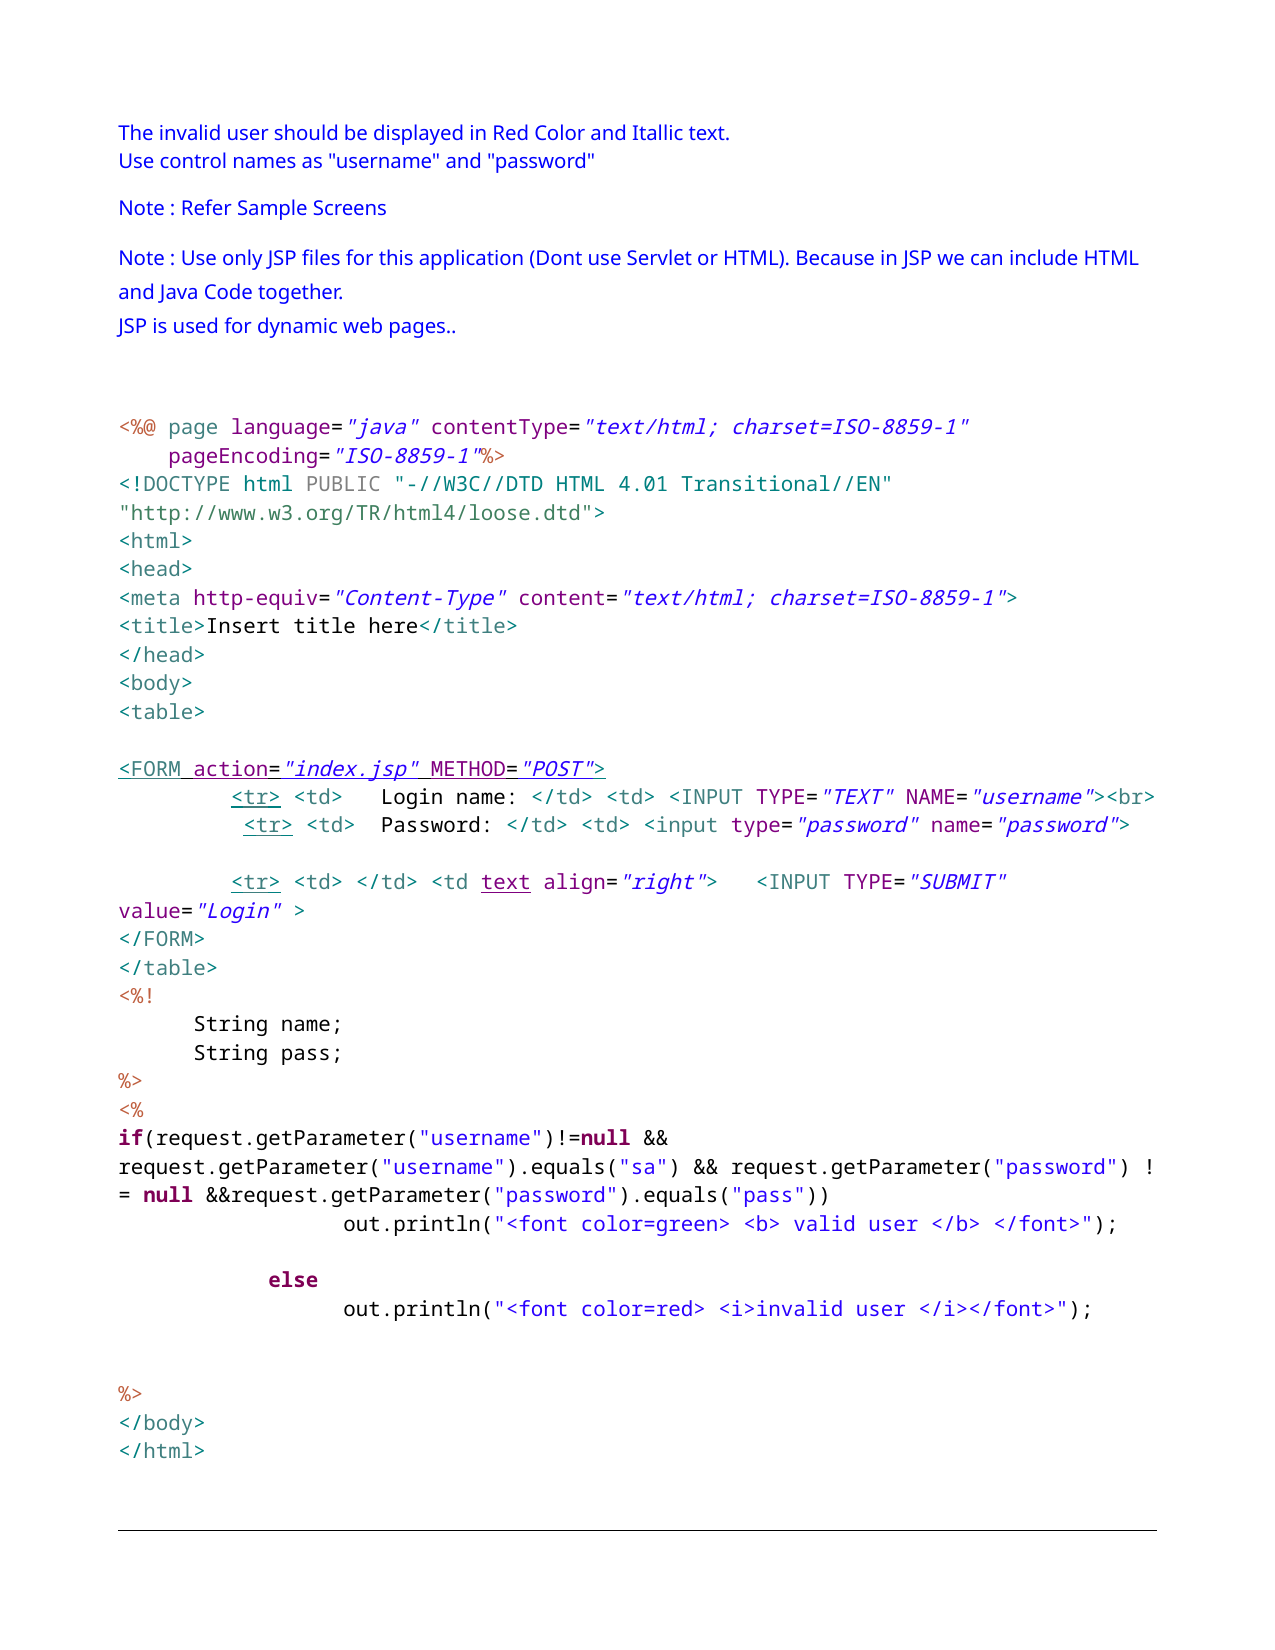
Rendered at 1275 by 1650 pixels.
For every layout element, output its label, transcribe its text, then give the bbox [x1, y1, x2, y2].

text Note : Refer Sample Screens [118, 187, 1157, 221]
text out.println("<font color=red> <i>invalid user </i></font>"); [118, 1294, 1157, 1322]
text </head> [118, 640, 1157, 668]
text <% [118, 1095, 1157, 1123]
text <%@ page language="java" contentType="text/html; charset=ISO-8859-1" [118, 412, 1157, 441]
text %> [118, 1066, 1157, 1095]
text if(request.getParameter("username")!=null && request.getParameter("username").equals("sa") && request.getParameter("password") != null &&request.getParameter("password").equals("pass")) [118, 1123, 1157, 1209]
text <tr> <td> Login name: </td> <td> <INPUT TYPE="TEXT" NAME="username"><br> [118, 782, 1157, 811]
text %> [118, 1379, 1157, 1408]
text out.println("<font color=green> <b> valid user </b> </font>"); [118, 1209, 1157, 1237]
text <FORM action="index.jsp" METHOD="POST"> [118, 754, 1157, 782]
text <table> [118, 697, 1157, 725]
text <tr> <td> </td> <td text align="right"> <INPUT TYPE="SUBMIT" value="Login" > [118, 867, 1157, 924]
text <head> [118, 554, 1157, 583]
text pageEncoding="ISO-8859-1"%> [118, 441, 1157, 469]
text <!DOCTYPE html PUBLIC "-//W3C//DTD HTML 4.01 Transitional//EN" "http://www.w3.org/TR/html4/loose.dtd"> [118, 469, 1157, 526]
text <html> [118, 526, 1157, 554]
text <tr> <td> Password: </td> <td> <input type="password" name="password"> [118, 811, 1157, 839]
text <%! [118, 981, 1157, 1009]
text <meta http-equiv="Content-Type" content="text/html; charset=ISO-8859-1"> [118, 583, 1157, 611]
text </body> [118, 1408, 1157, 1436]
text <title>Insert title here</title> [118, 611, 1157, 640]
text Note : Use only JSP files for this application (Dont use Servlet or HTML). Because in JSP we can include HTML and Java Code together. JSP is used for dynamic web pages.. [118, 237, 1157, 340]
text String pass; [118, 1038, 1157, 1066]
text </html> [118, 1436, 1157, 1464]
text <body> [118, 668, 1157, 697]
text else [118, 1266, 1157, 1294]
text The invalid user should be displayed in Red Color and Itallic text. Use control names as "username" and "password" [118, 118, 1157, 174]
text </FORM> [118, 924, 1157, 953]
text </table> [118, 953, 1157, 981]
text String name; [118, 1009, 1157, 1038]
